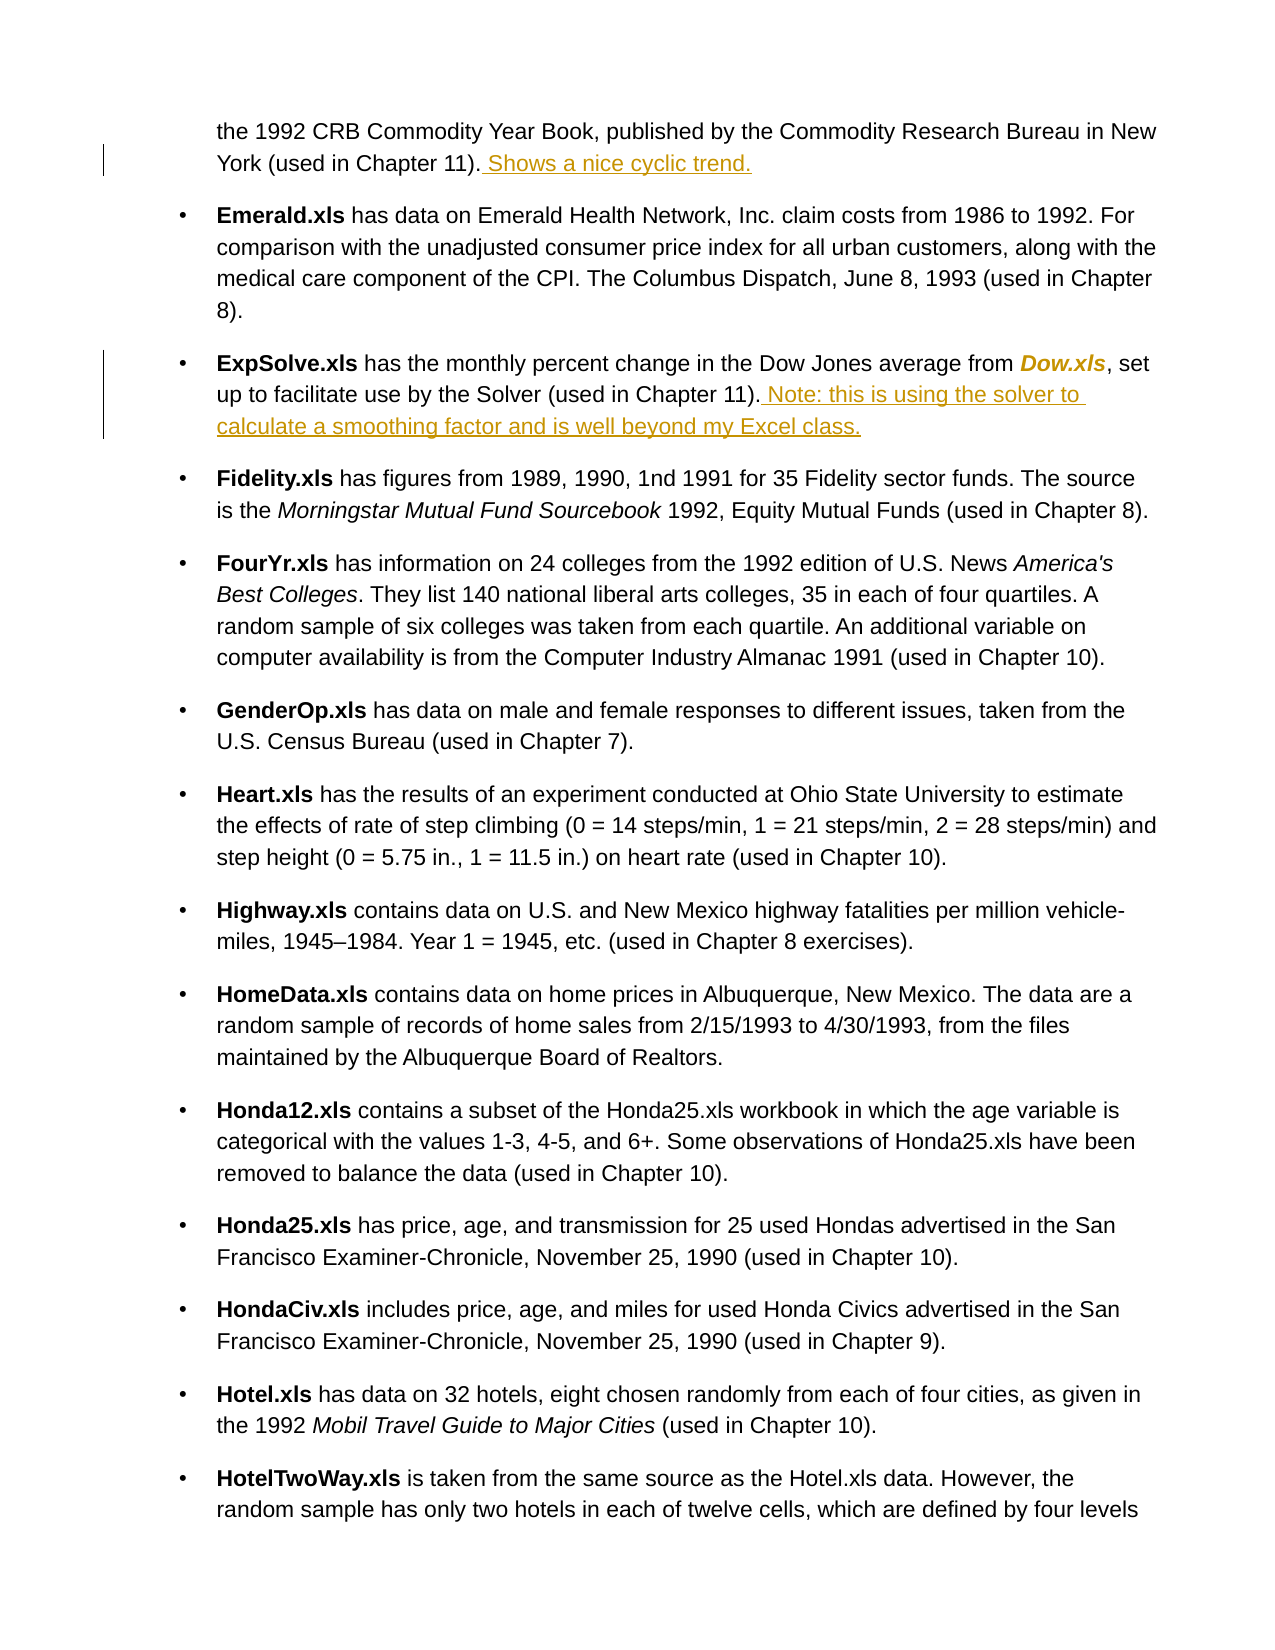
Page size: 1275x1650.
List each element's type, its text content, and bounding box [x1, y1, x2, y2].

list HomeData.xls contains data on home prices in Albuquerque, New Mexico. The data are a random sample of records of home sales from 2/15/1993 to 4/30/1993, from the files maintained by the Albuquerque Board of Realtors. [179, 981, 1157, 1070]
list FourYr.xls has information on 24 colleges from the 1992 edition of U.S. News America's Best Colleges. They list 140 national liberal arts colleges, 35 in each of four quartiles. A random sample of six colleges was taken from each quartile. An additional variable on computer availability is from the Computer Industry Almanac 1991 (used in Chapter 10). [179, 549, 1157, 671]
list HotelTwoWay.xls is taken from the same source as the Hotel.xls data. However, the random sample has only two hotels in each of twelve cells, which are defined by four levels [179, 1465, 1157, 1523]
list the 1992 CRB Commodity Year Book, published by the Commodity Research Bureau in New York (used in Chapter 11). Shows a nice cyclic trend. [179, 118, 1157, 176]
list Heart.xls has the results of an experiment conducted at Ohio State University to estimate the effects of rate of step climbing (0 = 14 steps/min, 1 = 21 steps/min, 2 = 28 steps/min) and step height (0 = 5.75 in., 1 = 11.5 in.) on heart rate (used in Chapter 10). [179, 781, 1157, 870]
list ExpSolve.xls has the monthly percent change in the Dow Jones average from Dow.xls, set up to facilitate use by the Solver (used in Chapter 11). Note: this is using the solver to calculate a smoothing factor and is well beyond my Excel class. [179, 349, 1157, 439]
list Highway.xls contains data on U.S. and New Mexico highway fatalities per million vehicle-miles, 1945–1984. Year 1 = 1945, etc. (used in Chapter 8 exercises). [179, 897, 1157, 954]
list Fidelity.xls has figures from 1989, 1990, 1nd 1991 for 35 Fidelity sector funds. The source is the Morningstar Mutual Fund Sourcebook 1992, Equity Mutual Funds (used in Chapter 8). [179, 465, 1157, 523]
list GenderOp.xls has data on male and female responses to different issues, taken from the U.S. Census Bureau (used in Chapter 7). [179, 697, 1157, 755]
list Honda25.xls has price, age, and transmission for 25 used Hondas advertised in the San Francisco Examiner-Chronicle, November 25, 1990 (used in Chapter 10). [179, 1212, 1157, 1270]
list Hotel.xls has data on 32 hotels, eight chosen randomly from each of four cities, as given in the 1992 Mobil Travel Guide to Major Cities (used in Chapter 10). [179, 1381, 1157, 1438]
list Honda12.xls contains a subset of the Honda25.xls workbook in which the age variable is categorical with the values 1-3, 4-5, and 6+. Some observations of Honda25.xls have been removed to balance the data (used in Chapter 10). [179, 1097, 1157, 1186]
list Emerald.xls has data on Emerald Health Network, Inc. claim costs from 1986 to 1992. For comparison with the unadjusted consumer price index for all urban customers, along with the medical care component of the CPI. The Columbus Dispatch, June 8, 1993 (used in Chapter 8). [179, 202, 1157, 323]
list HondaCiv.xls includes price, age, and miles for used Honda Civics advertised in the San Francisco Examiner-Chronicle, November 25, 1990 (used in Chapter 9). [179, 1296, 1157, 1354]
